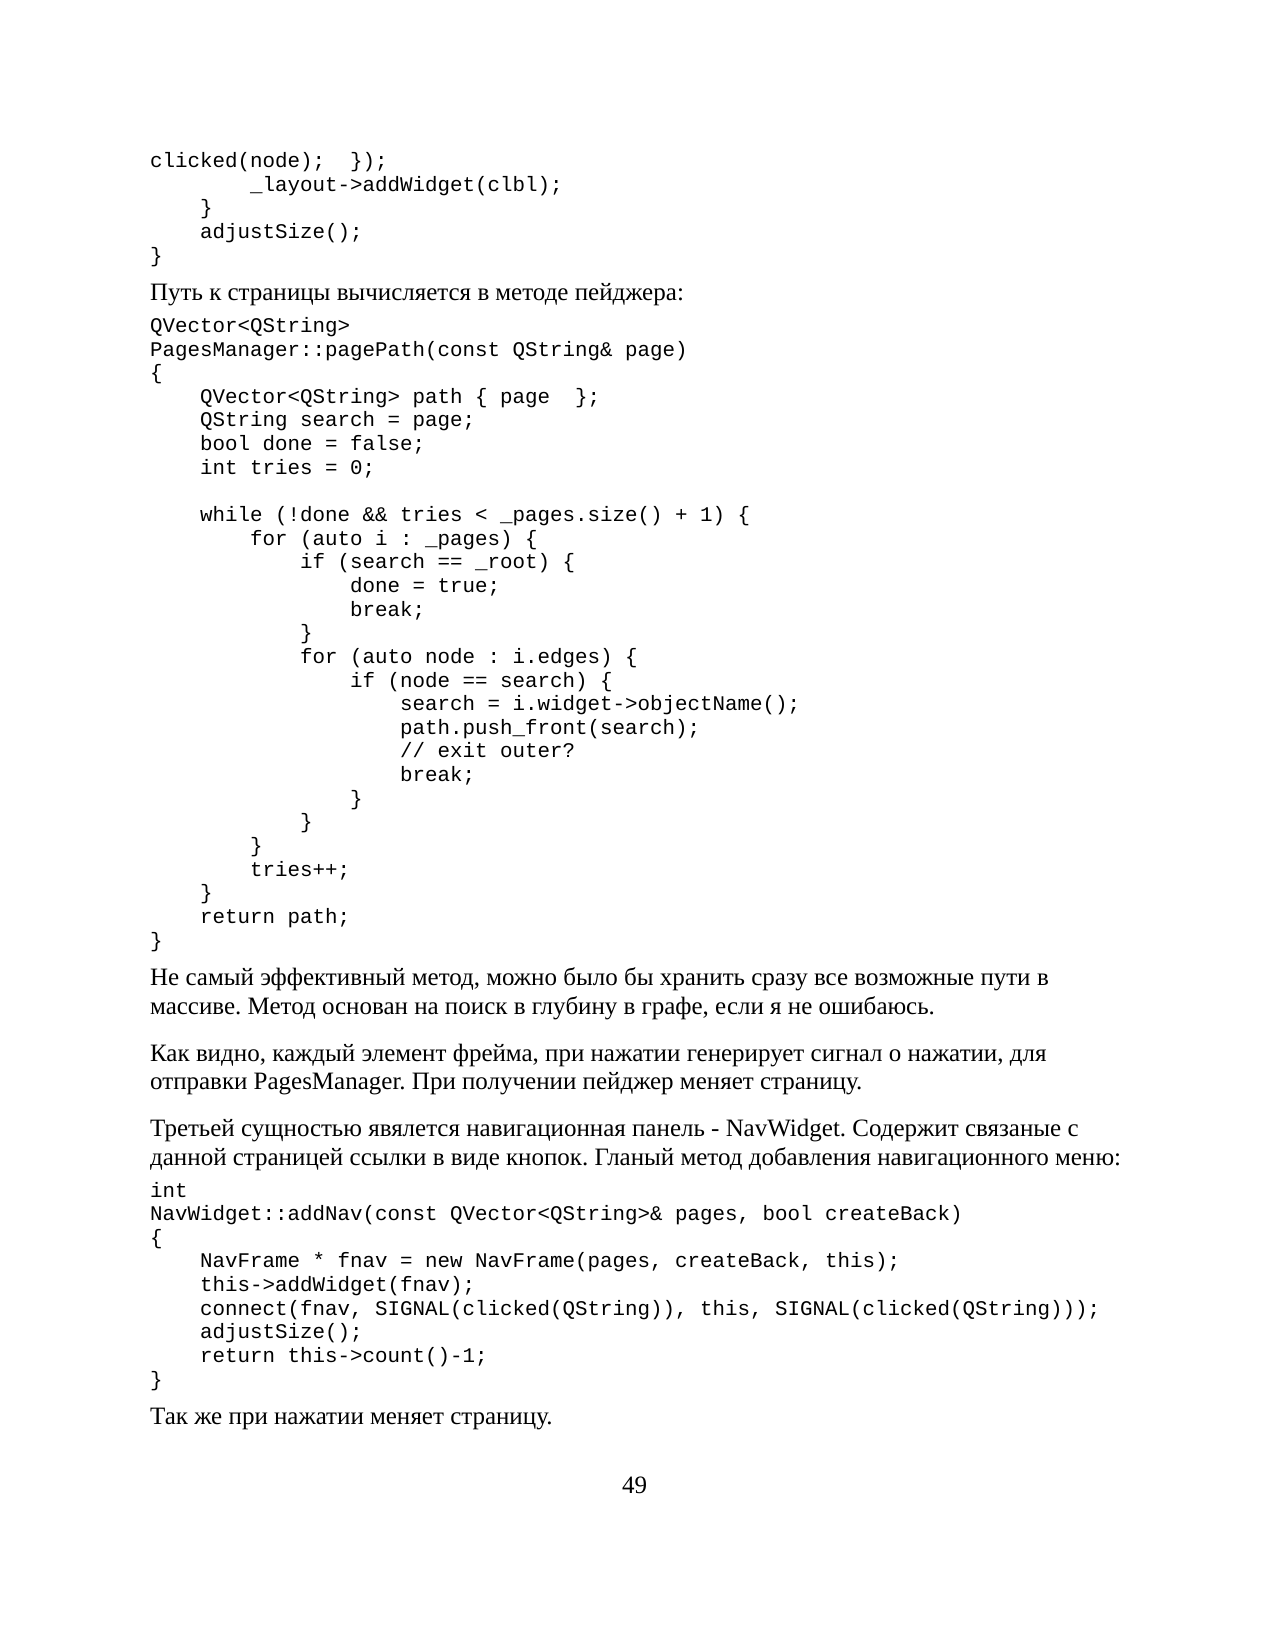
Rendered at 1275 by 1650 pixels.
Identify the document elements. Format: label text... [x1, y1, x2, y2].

text NavFrame * fnav = new NavFrame(pages, createBack, this); [150, 1251, 1125, 1274]
text while (!done && tries < _pages.size() + 1) { [150, 504, 1125, 528]
text int [150, 1179, 1125, 1203]
text connect(fnav, SIGNAL(clicked(QString)), this, SIGNAL(clicked(QString))); [150, 1298, 1125, 1321]
text Путь к страницы вычисляется в методе пейджера: [150, 277, 1125, 306]
text } [150, 835, 1125, 859]
text break; [150, 764, 1125, 788]
text } [150, 788, 1125, 811]
text bool done = false; [150, 433, 1125, 457]
text done = true; [150, 575, 1125, 599]
text Как видно, каждый элемент фрейма, при нажатии генерирует сигнал о нажатии, для отправки PagesManager. При получении пейджер меняет страницу. [150, 1038, 1125, 1095]
text adjustSize(); [150, 221, 1125, 244]
text } [150, 930, 1125, 953]
text } [150, 244, 1125, 268]
text this->addWidget(fnav); [150, 1274, 1125, 1298]
text { [150, 362, 1125, 386]
text NavWidget::addNav(const QVector<QString>& pages, bool createBack) [150, 1203, 1125, 1227]
text if (search == _root) { [150, 551, 1125, 575]
text path.push_front(search); [150, 717, 1125, 741]
text { [150, 1227, 1125, 1251]
text _layout->addWidget(clbl); [150, 174, 1125, 197]
text } [150, 811, 1125, 835]
text for (auto i : _pages) { [150, 528, 1125, 551]
text for (auto node : i.edges) { [150, 646, 1125, 669]
text break; [150, 599, 1125, 622]
text search = i.widget->objectName(); [150, 693, 1125, 717]
text return this->count()-1; [150, 1345, 1125, 1369]
text Третьей сущностью явялется навигационная панель - NavWidget. Содержит связаные с данной страницей ссылки в виде кнопок. Гланый метод добавления навигационного меню: [150, 1113, 1125, 1171]
text } [150, 622, 1125, 646]
text } [150, 197, 1125, 221]
text QString search = page; [150, 409, 1125, 433]
text } [150, 1369, 1125, 1392]
text PagesManager::pagePath(const QString& page) [150, 338, 1125, 362]
text return path; [150, 906, 1125, 930]
text Не самый эффективный метод, можно было бы хранить сразу все возможные пути в массиве. Метод основан на поиск в глубину в графе, если я не ошибаюсь. [150, 962, 1125, 1020]
text tries++; [150, 859, 1125, 882]
text clicked(node); }); [150, 150, 1125, 174]
text } [150, 882, 1125, 906]
text if (node == search) { [150, 669, 1125, 693]
text QVector<QString> path { page }; [150, 386, 1125, 409]
text Так же при нажатии меняет страницу. [150, 1401, 1125, 1430]
text adjustSize(); [150, 1321, 1125, 1345]
text int tries = 0; [150, 457, 1125, 480]
text // exit outer? [150, 741, 1125, 764]
text QVector<QString> [150, 315, 1125, 338]
